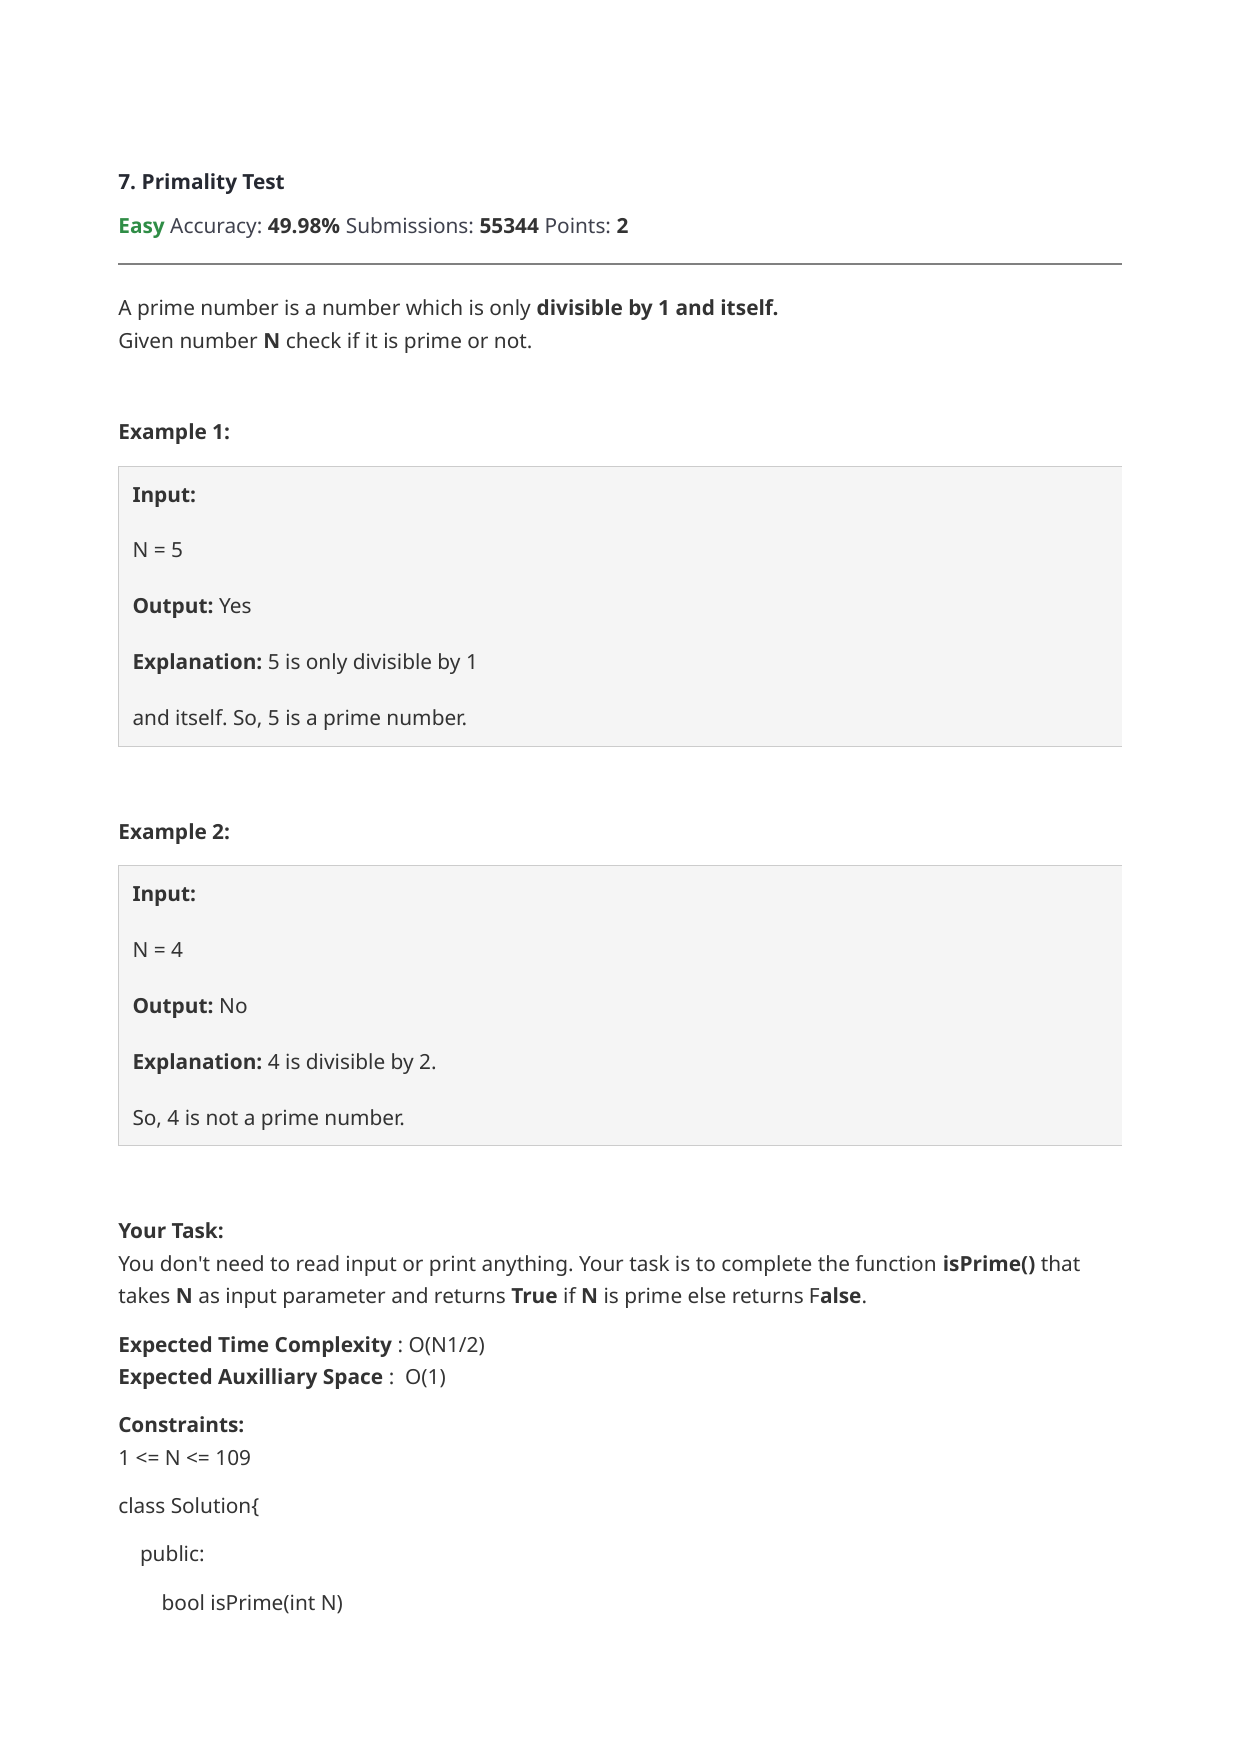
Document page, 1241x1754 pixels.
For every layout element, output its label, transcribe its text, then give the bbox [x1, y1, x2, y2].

text class Solution{ [118, 1491, 1122, 1520]
text Input: [119, 866, 1122, 908]
text Explanation: 5 is only divisible by 1 [119, 633, 1122, 676]
text So, 4 is not a prime number. [119, 1089, 1122, 1145]
text Input: [119, 467, 1122, 508]
text Output: Yes [119, 577, 1122, 620]
text Easy Accuracy: 49.98% Submissions: 55344 Points: 2 [118, 211, 1099, 239]
text bool isPrime(int N) [118, 1588, 1122, 1616]
text 7. Primality Test [118, 167, 1122, 195]
text Example 1: [118, 417, 1122, 446]
text and itself. So, 5 is a prime number. [119, 689, 1122, 746]
text public: [118, 1539, 1122, 1568]
text Your Task: You don't need to read input or print anything. Your task is to complete the function isPrime() that takes N as input parameter and returns True if N is prime else returns False. [118, 1216, 1122, 1310]
text N = 4 [119, 921, 1122, 963]
text A prime number is a number which is only divisible by 1 and itself. Given number N check if it is prime or not. [118, 293, 1122, 354]
text Example 2: [118, 817, 1122, 845]
text Expected Time Complexity : O(N1/2) Expected Auxilliary Space : O(1) [118, 1330, 1122, 1391]
text Constraints: 1 <= N <= 109 [118, 1411, 1122, 1472]
text N = 5 [119, 521, 1122, 564]
text Explanation: 4 is divisible by 2. [119, 1033, 1122, 1075]
text Output: No [119, 977, 1122, 1019]
